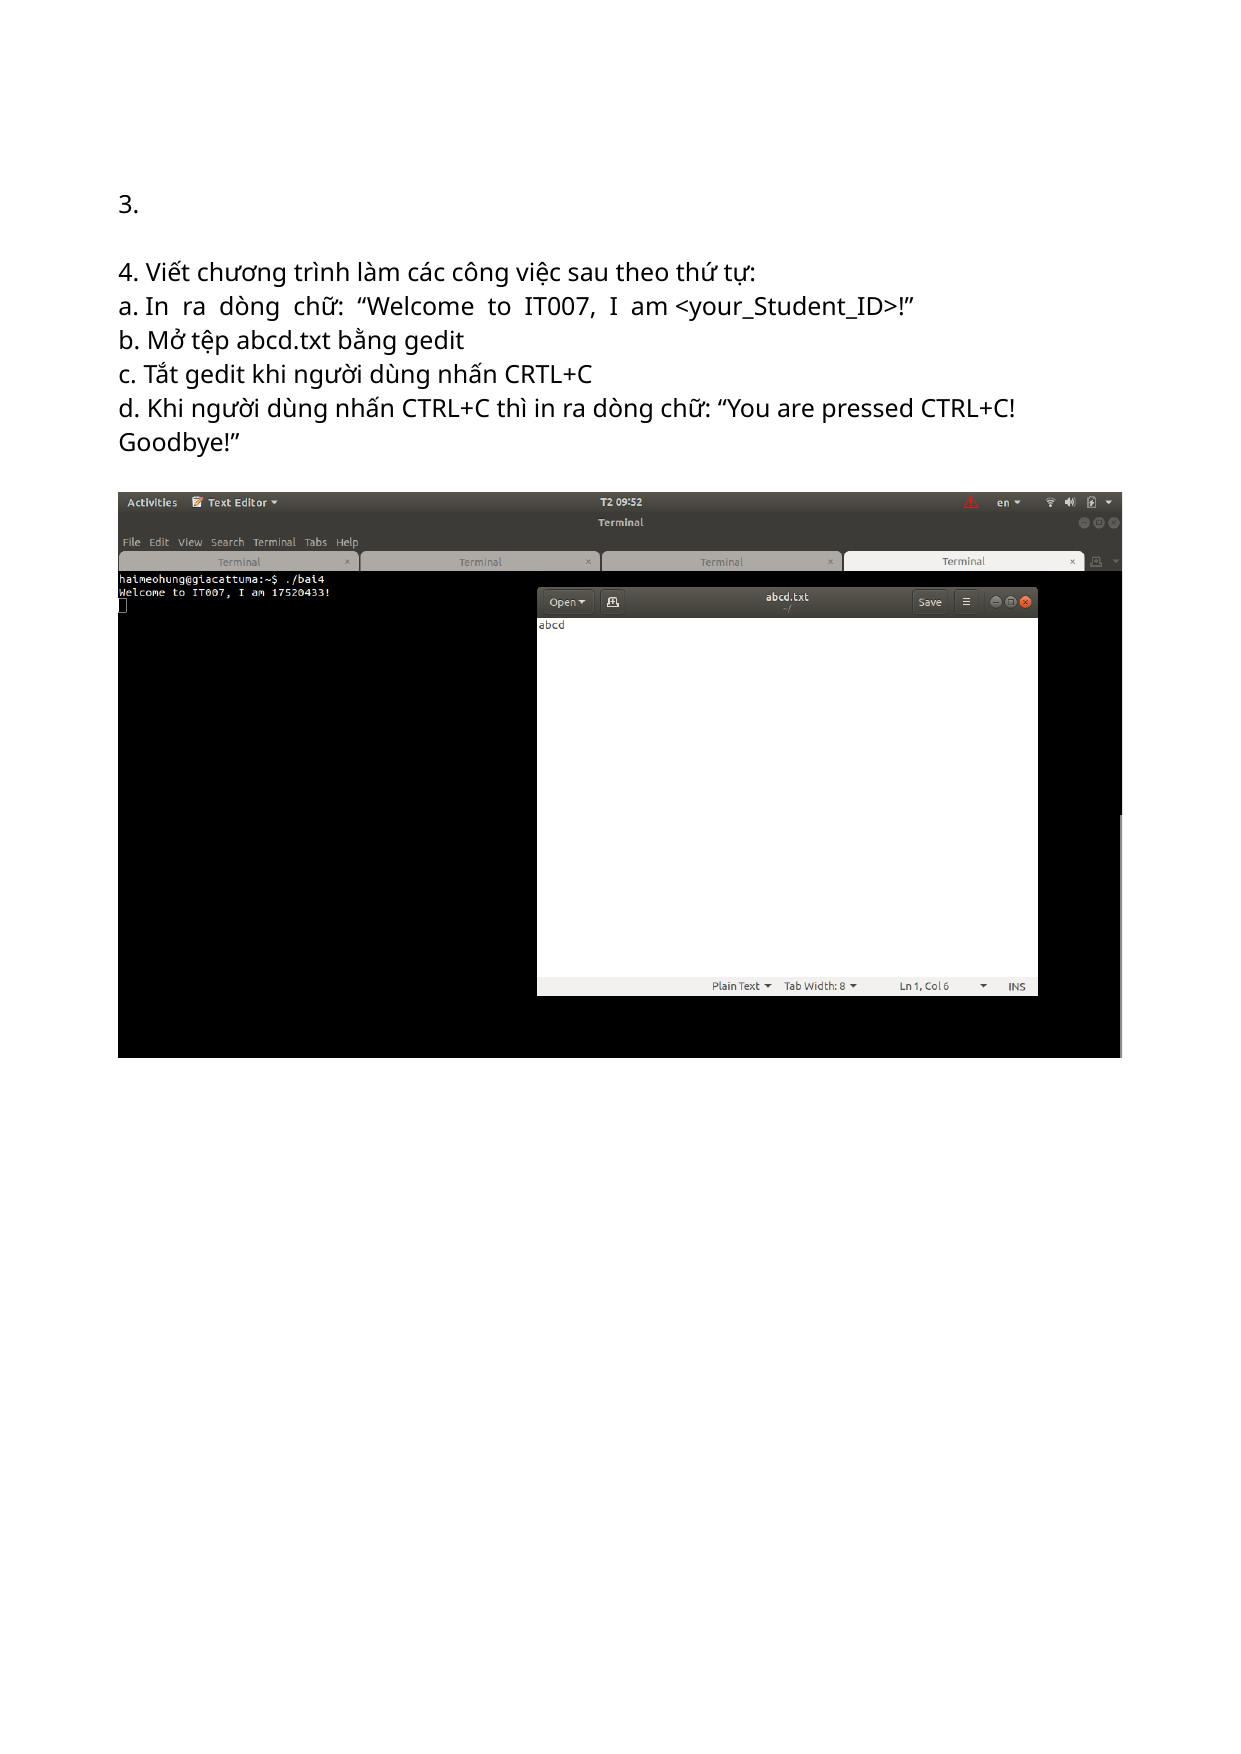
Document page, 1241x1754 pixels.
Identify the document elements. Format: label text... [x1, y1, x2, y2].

text c. Tắt gedit khi người dùng nhấn CRTL+C [118, 357, 1122, 391]
text a. In ra dòng chữ: “Welcome to IT007, I am <your_Student_ID>!” [118, 288, 1122, 322]
picture [118, 492, 1123, 1058]
text 3. [118, 186, 1122, 220]
text d. Khi người dùng nhấn CTRL+C thì in ra dòng chữ: “You are pressed CTRL+C! Goodbye!” [118, 391, 1122, 459]
text b. Mở tệp abcd.txt bằng gedit [118, 322, 1122, 357]
text 4. Viết chương trình làm các công việc sau theo thứ tự: [118, 254, 1122, 288]
